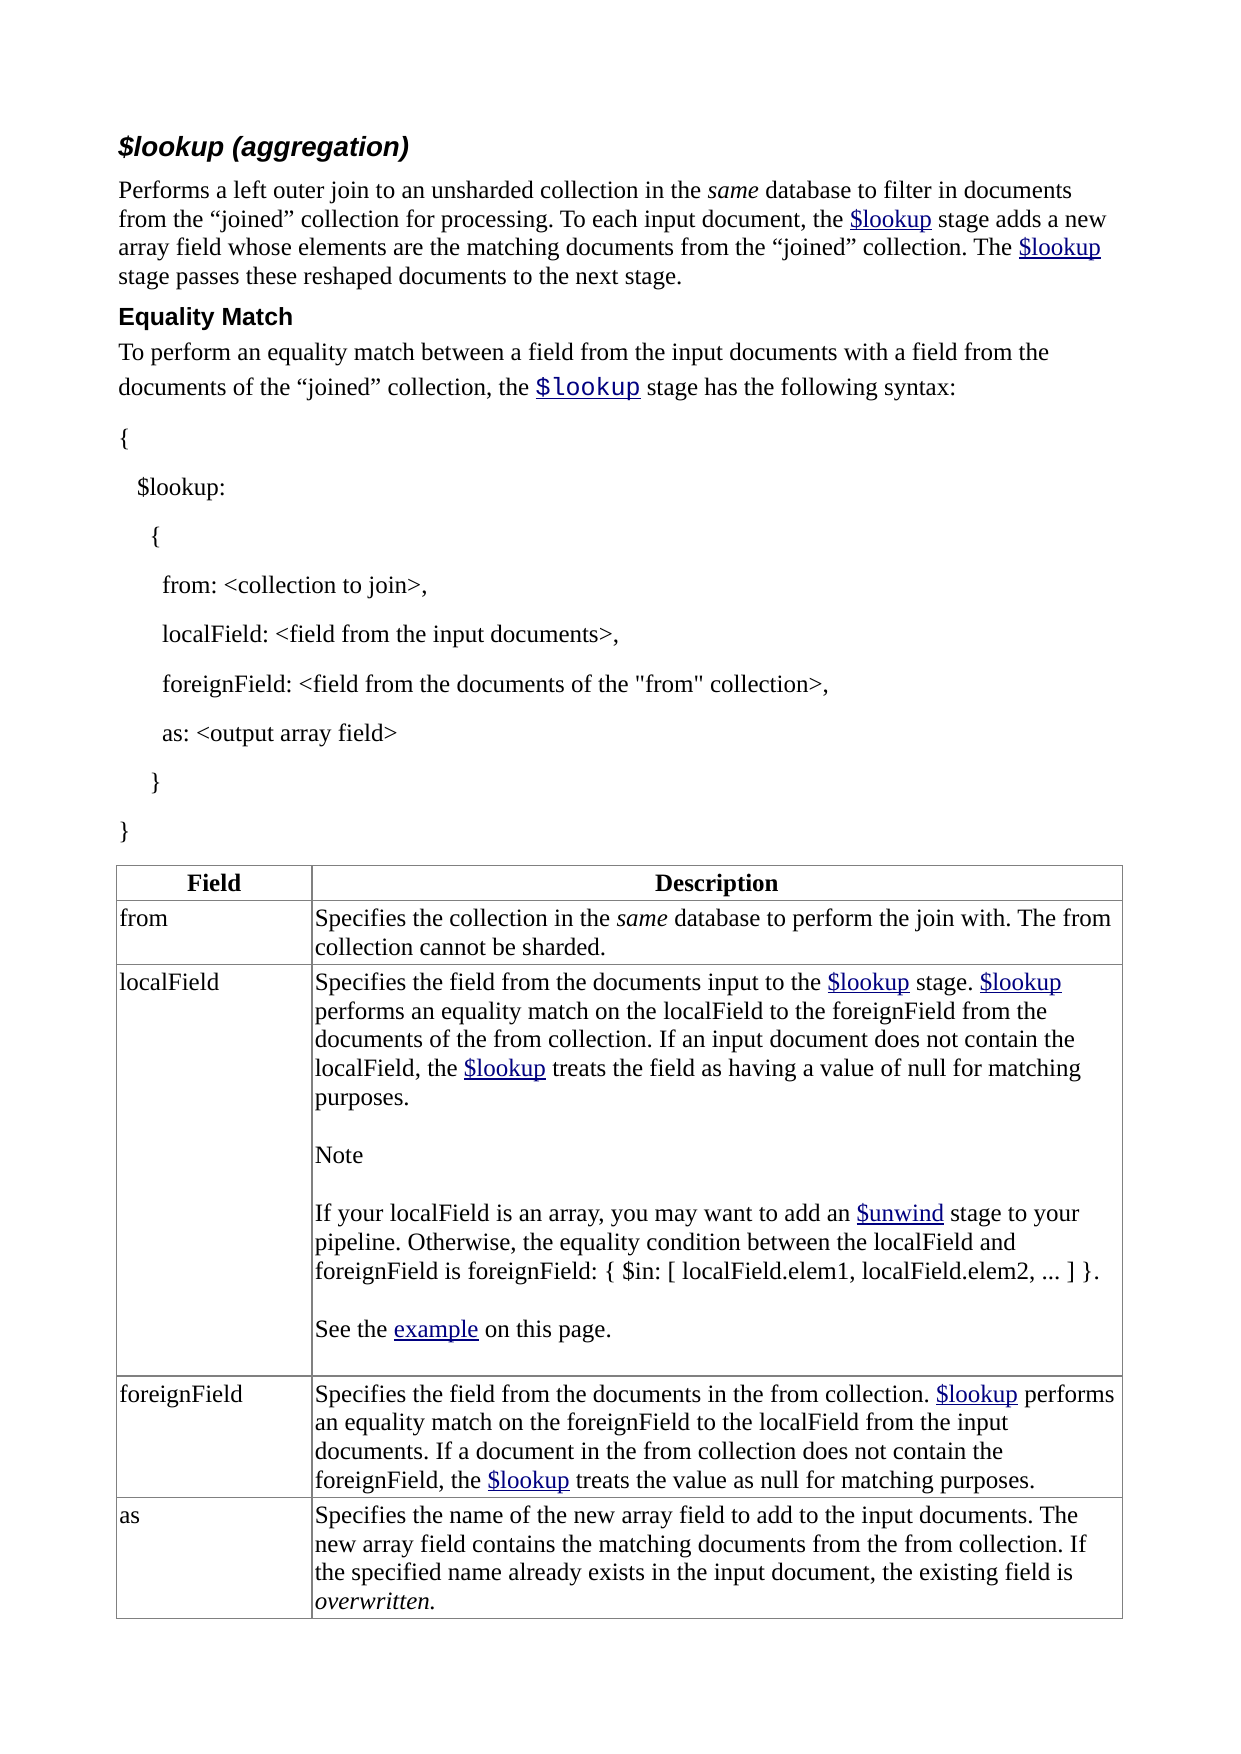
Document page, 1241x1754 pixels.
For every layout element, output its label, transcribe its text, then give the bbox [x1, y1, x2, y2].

table_cell Specifies the field from the documents input to the $lookup stage. $lookup performs an equality match on the localField to the foreignField from the documents of the from collection. If an input document does not contain the localField, the $lookup treats the field as having a value of null for matching purposes. Note If your localField is an array, you may want to add an $unwind stage to your pipeline. Otherwise, the equality condition between the localField and foreignField is foreignField: { $in: [ localField.elem1, localField.elem2, ... ] }. See the example on this page. [313, 965, 1122, 1375]
text foreignField: <field from the documents of the "from" collection>, [118, 669, 1122, 697]
text from: <collection to join>, [118, 571, 1122, 599]
subtitle Equality Match [118, 302, 1122, 331]
table_cell as [117, 1498, 311, 1618]
table_cell localField [117, 965, 311, 1375]
table_cell Specifies the field from the documents in the from collection. $lookup performs an equality match on the foreignField to the localField from the input documents. If a document in the from collection does not contain the foreignField, the $lookup treats the value as null for matching purposes. [313, 1377, 1122, 1497]
table_cell Specifies the name of the new array field to add to the input documents. The new array field contains the matching documents from the from collection. If the specified name already exists in the input document, the existing field is overwritten. [313, 1498, 1122, 1618]
table_cell foreignField [117, 1377, 311, 1497]
text $lookup: [118, 472, 1122, 501]
table_cell from [117, 901, 311, 964]
text { [118, 521, 1122, 550]
table_header Field [117, 866, 311, 900]
table_cell Specifies the collection in the same database to perform the join with. The from collection cannot be sharded. [313, 901, 1122, 964]
subtitle Performs a left outer join to an unsharded collection in the same database to filter in documents from the “joined” collection for processing. To each input document, the $lookup stage adds a new array field whose elements are the matching documents from the “joined” collection. The $lookup stage passes these reshaped documents to the next stage. [118, 175, 1122, 290]
text } [118, 816, 1122, 844]
text localField: <field from the input documents>, [118, 619, 1122, 648]
text } [118, 767, 1122, 796]
text To perform an equality match between a field from the input documents with a field from the documents of the “joined” collection, the $lookup stage has the following syntax: [118, 337, 1122, 403]
table_header Description [313, 866, 1122, 900]
text as: <output array field> [118, 718, 1122, 746]
text { [118, 423, 1122, 452]
subtitle $lookup (aggregation) [118, 131, 1122, 162]
